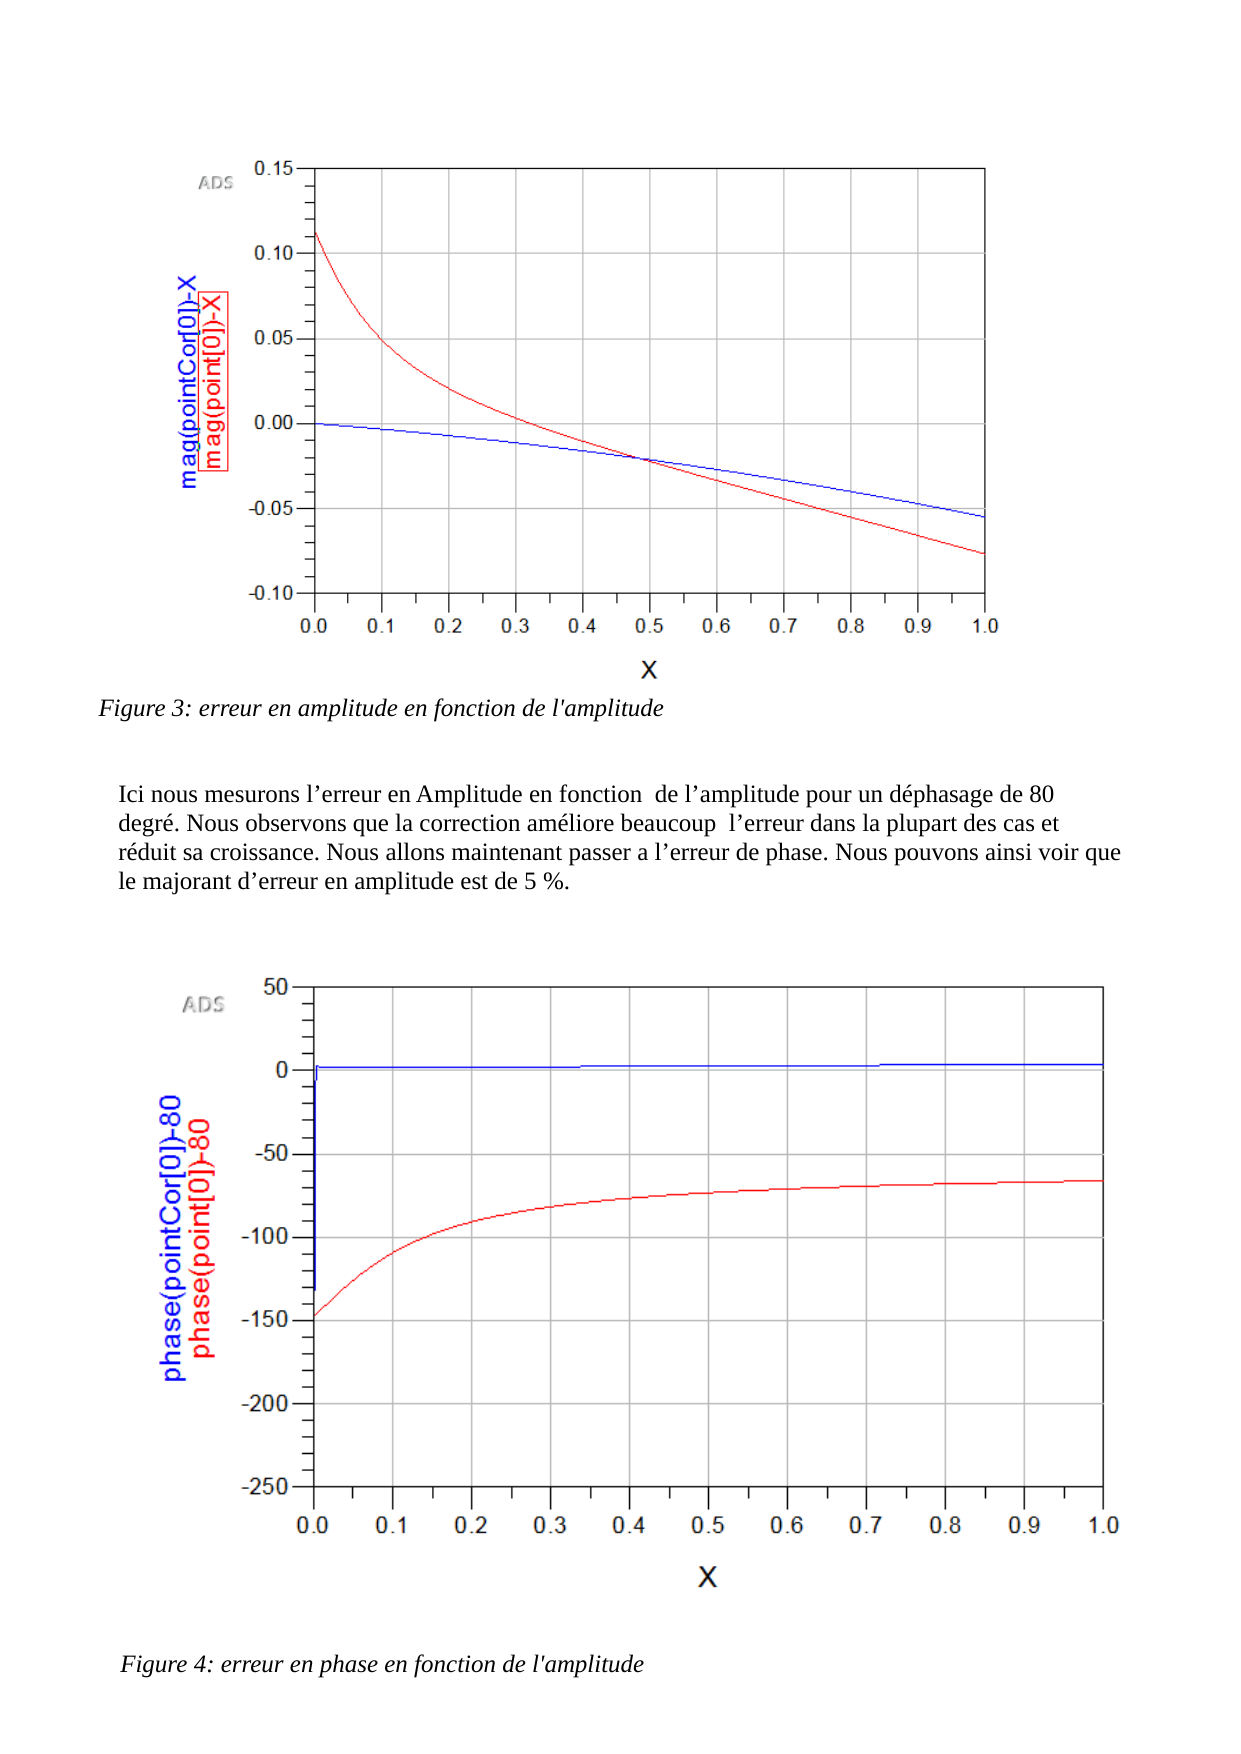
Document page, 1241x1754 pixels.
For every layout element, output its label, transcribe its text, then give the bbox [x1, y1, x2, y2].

text Ici nous mesurons l’erreur en Amplitude en fonction de l’amplitude pour un déphasage de 80 degré. Nous observons que la correction améliore beaucoup l’erreur dans la plupart des cas et réduit sa croissance. Nous allons maintenant passer a l’erreur de phase. Nous pouvons ainsi voir que le majorant d’erreur en amplitude est de 5 %. [118, 779, 1122, 894]
text Figure 3: erreur en amplitude en fonction de l'amplitude [98, 688, 1006, 722]
picture [120, 965, 1125, 1644]
text Figure 4: erreur en phase en fonction de l'amplitude [120, 965, 1148, 1678]
picture [98, 136, 1007, 688]
